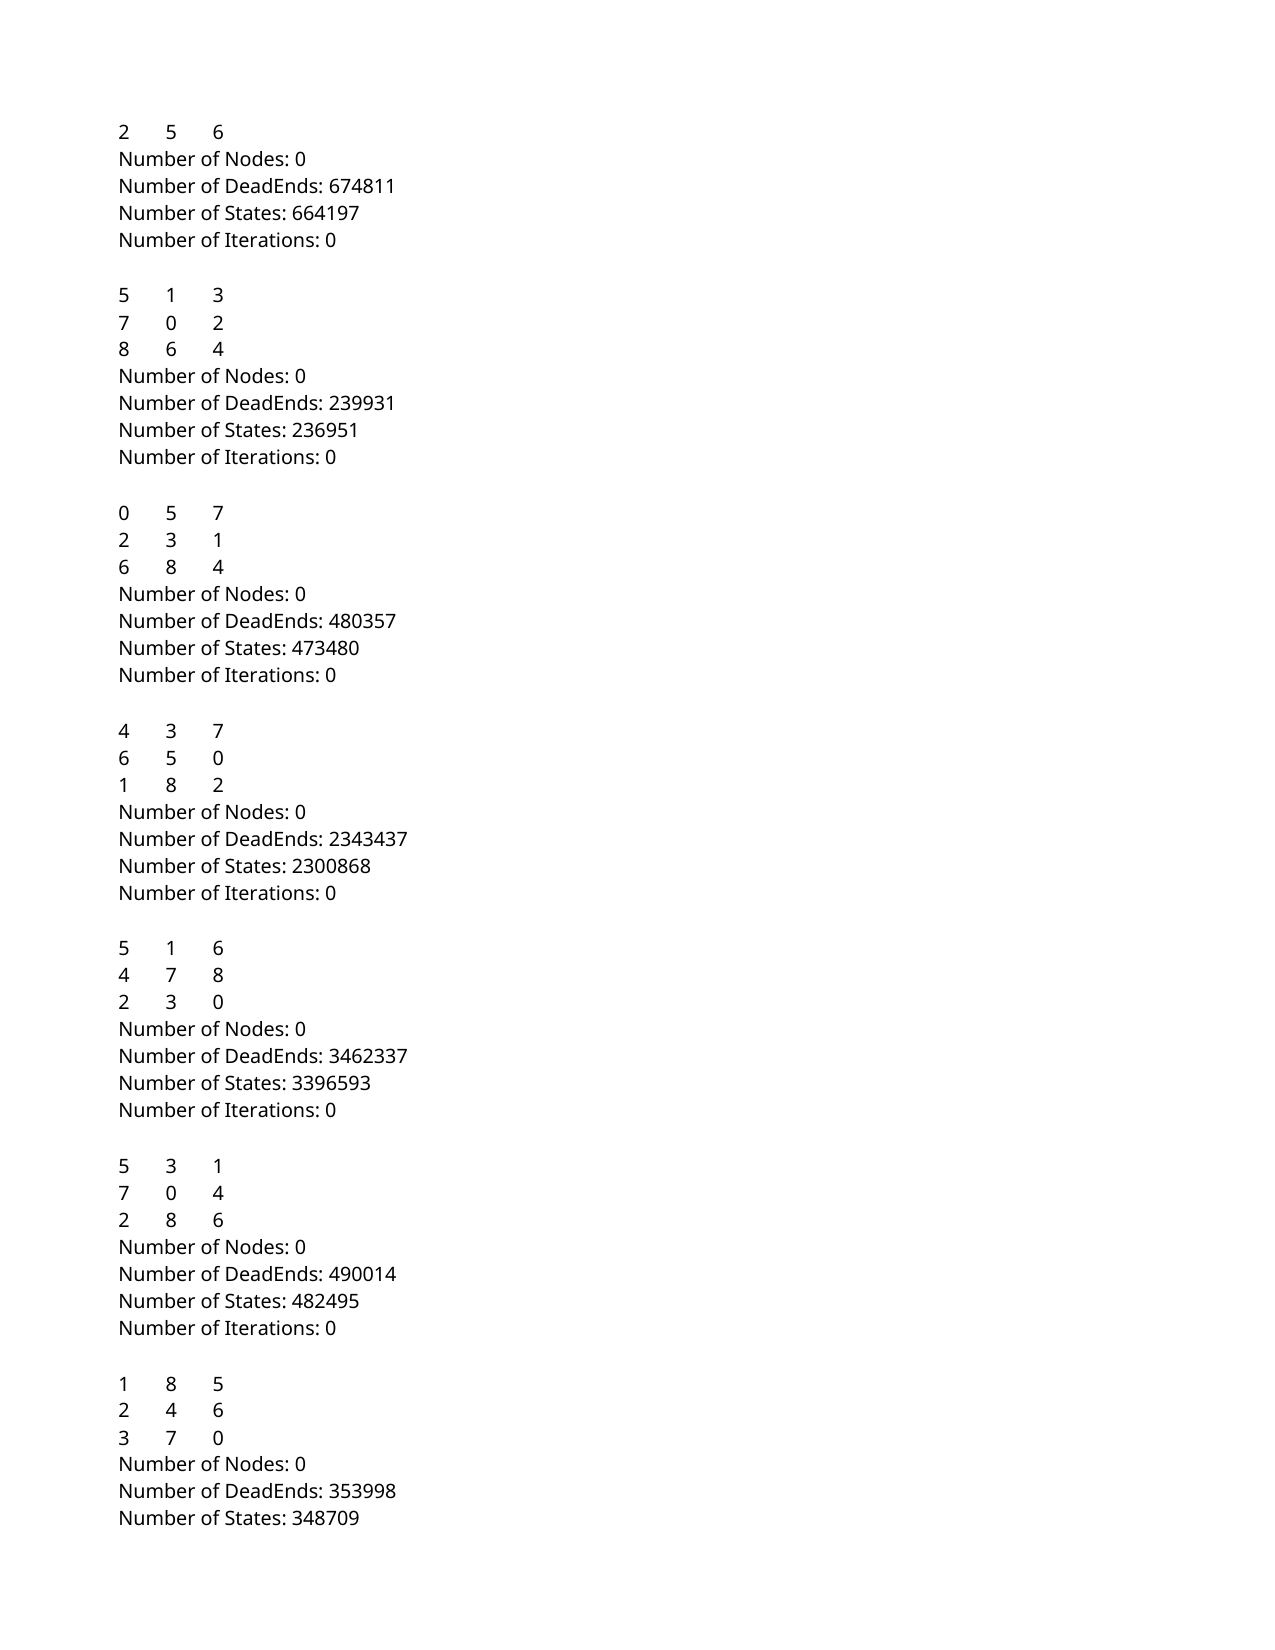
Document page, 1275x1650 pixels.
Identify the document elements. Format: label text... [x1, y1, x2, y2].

text Number of States: 2300868 [118, 852, 1157, 879]
text 0 5 7 [118, 499, 1157, 526]
text Number of Iterations: 0 [118, 226, 1157, 253]
text Number of States: 473480 [118, 634, 1157, 661]
text 2 3 0 [118, 988, 1157, 1016]
text Number of Iterations: 0 [118, 1096, 1157, 1123]
text 6 5 0 [118, 744, 1157, 771]
text 1 8 5 [118, 1370, 1157, 1397]
text Number of Nodes: 0 [118, 363, 1157, 390]
text 2 8 6 [118, 1206, 1157, 1233]
text Number of DeadEnds: 353998 [118, 1478, 1157, 1505]
text Number of Nodes: 0 [118, 145, 1157, 172]
text Number of DeadEnds: 674811 [118, 172, 1157, 199]
text Number of Iterations: 0 [118, 1314, 1157, 1341]
text 2 5 6 [118, 118, 1157, 145]
text 2 4 6 [118, 1397, 1157, 1424]
text Number of States: 3396593 [118, 1069, 1157, 1096]
text 8 6 4 [118, 336, 1157, 363]
text 5 3 1 [118, 1152, 1157, 1179]
text 3 7 0 [118, 1424, 1157, 1451]
text Number of DeadEnds: 3462337 [118, 1042, 1157, 1069]
text Number of States: 482495 [118, 1287, 1157, 1314]
text 1 8 2 [118, 771, 1157, 798]
text 4 3 7 [118, 717, 1157, 744]
text Number of Iterations: 0 [118, 879, 1157, 906]
text Number of Nodes: 0 [118, 798, 1157, 825]
text 5 1 6 [118, 934, 1157, 962]
text Number of DeadEnds: 239931 [118, 390, 1157, 417]
text Number of DeadEnds: 2343437 [118, 825, 1157, 852]
text Number of Nodes: 0 [118, 1233, 1157, 1260]
text 5 1 3 [118, 282, 1157, 309]
text Number of States: 664197 [118, 199, 1157, 226]
text Number of Iterations: 0 [118, 444, 1157, 471]
text Number of Nodes: 0 [118, 580, 1157, 607]
text 2 3 1 [118, 526, 1157, 553]
text 4 7 8 [118, 962, 1157, 988]
text Number of States: 236951 [118, 417, 1157, 444]
text 7 0 4 [118, 1179, 1157, 1206]
text Number of Iterations: 0 [118, 661, 1157, 688]
text Number of DeadEnds: 480357 [118, 607, 1157, 634]
text Number of DeadEnds: 490014 [118, 1260, 1157, 1287]
text 6 8 4 [118, 553, 1157, 580]
text Number of States: 348709 [118, 1505, 1157, 1532]
text Number of Nodes: 0 [118, 1016, 1157, 1042]
text 7 0 2 [118, 309, 1157, 336]
text Number of Nodes: 0 [118, 1451, 1157, 1478]
